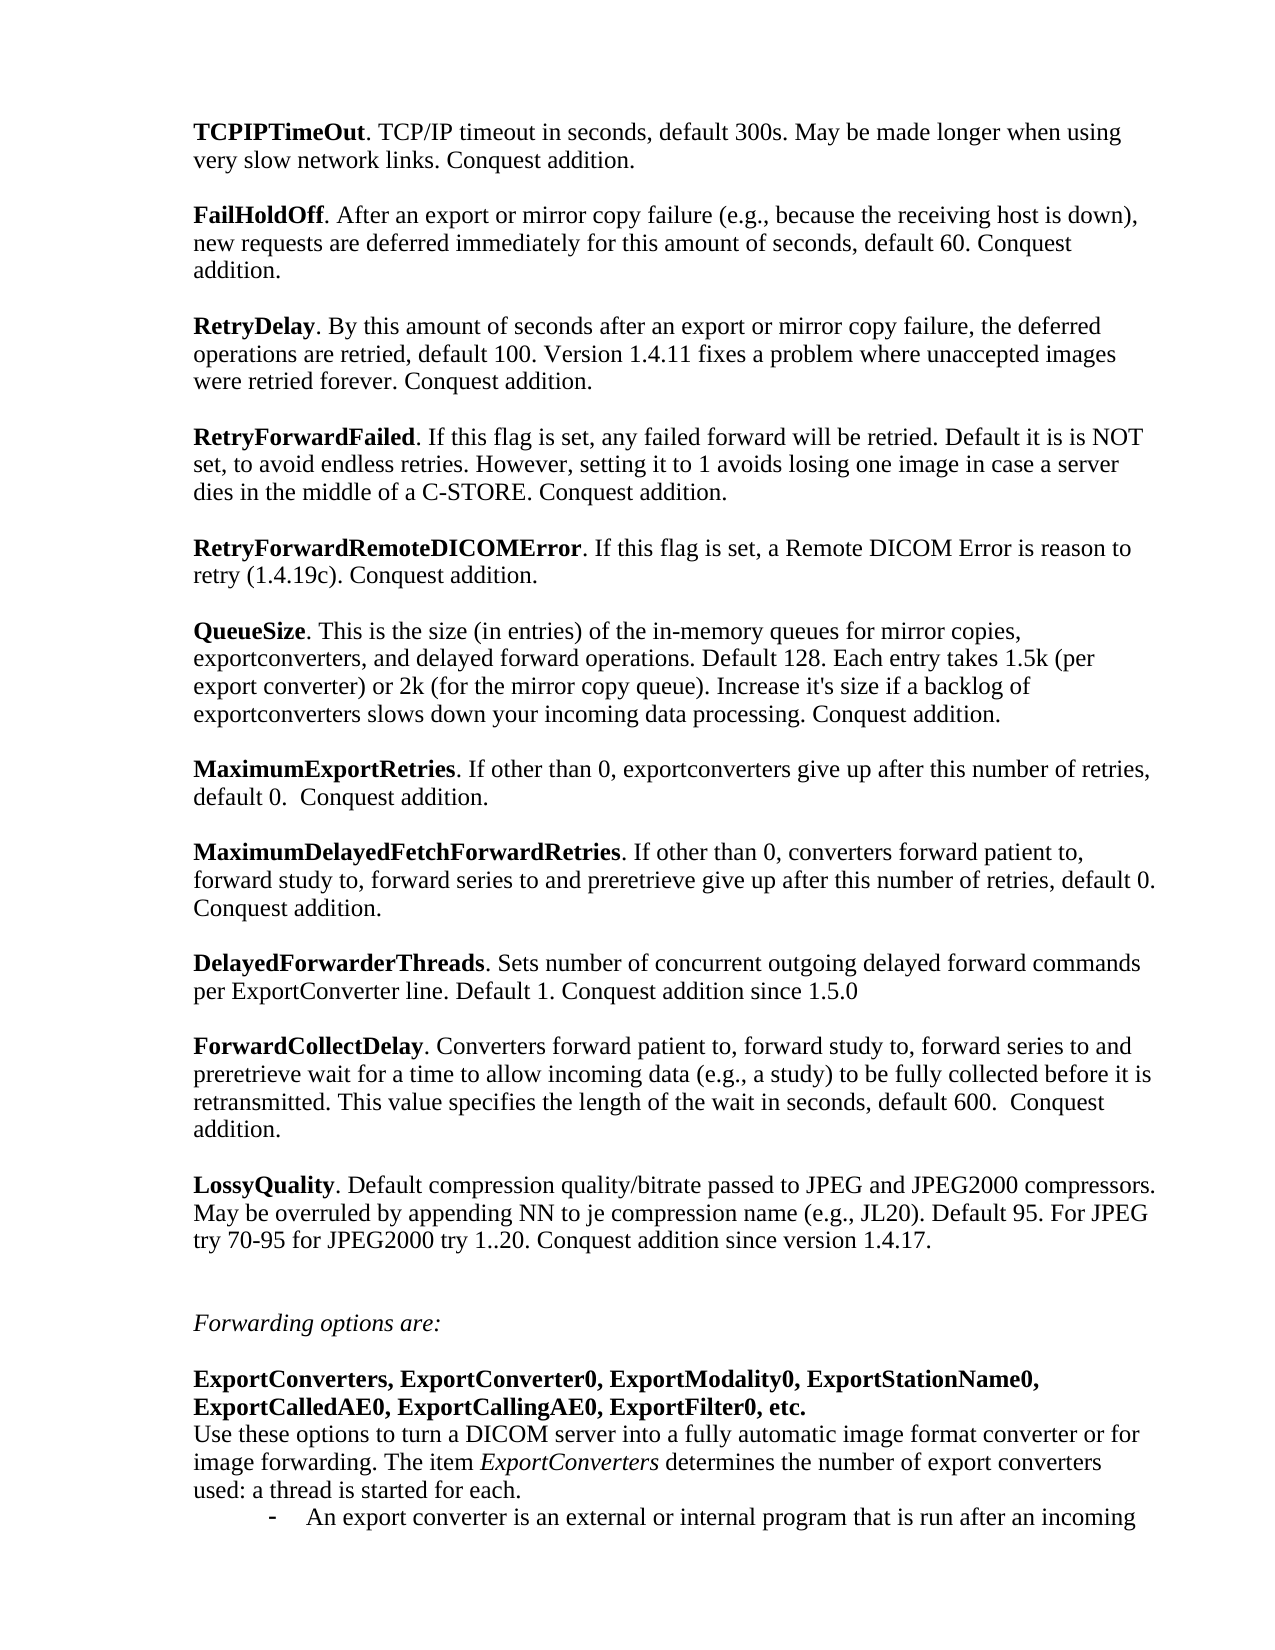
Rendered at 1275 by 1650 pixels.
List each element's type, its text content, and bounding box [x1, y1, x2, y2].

text FailHoldOff. After an export or mirror copy failure (e.g., because the receiving host is down), new requests are deferred immediately for this amount of seconds, default 60. Conquest addition. [193, 201, 1157, 284]
text RetryForwardRemoteDICOMError. If this flag is set, a Remote DICOM Error is reason to retry (1.4.19c). Conquest addition. [193, 534, 1157, 589]
text Forwarding options are: [193, 1309, 1157, 1337]
text RetryDelay. By this amount of seconds after an export or mirror copy failure, the deferred operations are retried, default 100. Version 1.4.11 fixes a problem where unaccepted images were retried forever. Conquest addition. [193, 312, 1157, 395]
text ForwardCollectDelay. Converters forward patient to, forward study to, forward series to and preretrieve wait for a time to allow incoming data (e.g., a study) to be fully collected before it is retransmitted. This value specifies the length of the wait in seconds, default 600. Conquest addition. [193, 1032, 1157, 1143]
text DelayedForwarderThreads. Sets number of concurrent outgoing delayed forward commands per ExportConverter line. Default 1. Conquest addition since 1.5.0 [193, 949, 1157, 1005]
text MaximumDelayedFetchForwardRetries. If other than 0, converters forward patient to, forward study to, forward series to and preretrieve give up after this number of retries, default 0. Conquest addition. [193, 838, 1157, 922]
text QueueSize. This is the size (in entries) of the in-memory queues for mirror copies, exportconverters, and delayed forward operations. Default 128. Each entry takes 1.5k (per export converter) or 2k (for the mirror copy queue). Increase it's size if a backlog of exportconverters slows down your incoming data processing. Conquest addition. [193, 617, 1157, 728]
text Use these options to turn a DICOM server into a fully automatic image format converter or for image forwarding. The item ExportConverters determines the number of export converters used: a thread is started for each. [193, 1420, 1157, 1503]
text LossyQuality. Default compression quality/bitrate passed to JPEG and JPEG2000 compressors. May be overruled by appending NN to je compression name (e.g., JL20). Default 95. For JPEG try 70-95 for JPEG2000 try 1..20. Conquest addition since version 1.4.17. [193, 1171, 1157, 1254]
text RetryForwardFailed. If this flag is set, any failed forward will be retried. Default it is is NOT set, to avoid endless retries. However, setting it to 1 avoids losing one image in case a server dies in the middle of a C-STORE. Conquest addition. [193, 423, 1157, 506]
text ExportConverters, ExportConverter0, ExportModality0, ExportStationName0, ExportCalledAE0, ExportCallingAE0, ExportFilter0, etc. [193, 1365, 1157, 1420]
list An export converter is an external or internal program that is run after an incoming [268, 1503, 1157, 1531]
text MaximumExportRetries. If other than 0, exportconverters give up after this number of retries, default 0. Conquest addition. [193, 755, 1157, 811]
text TCPIPTimeOut. TCP/IP timeout in seconds, default 300s. May be made longer when using very slow network links. Conquest addition. [193, 118, 1157, 173]
